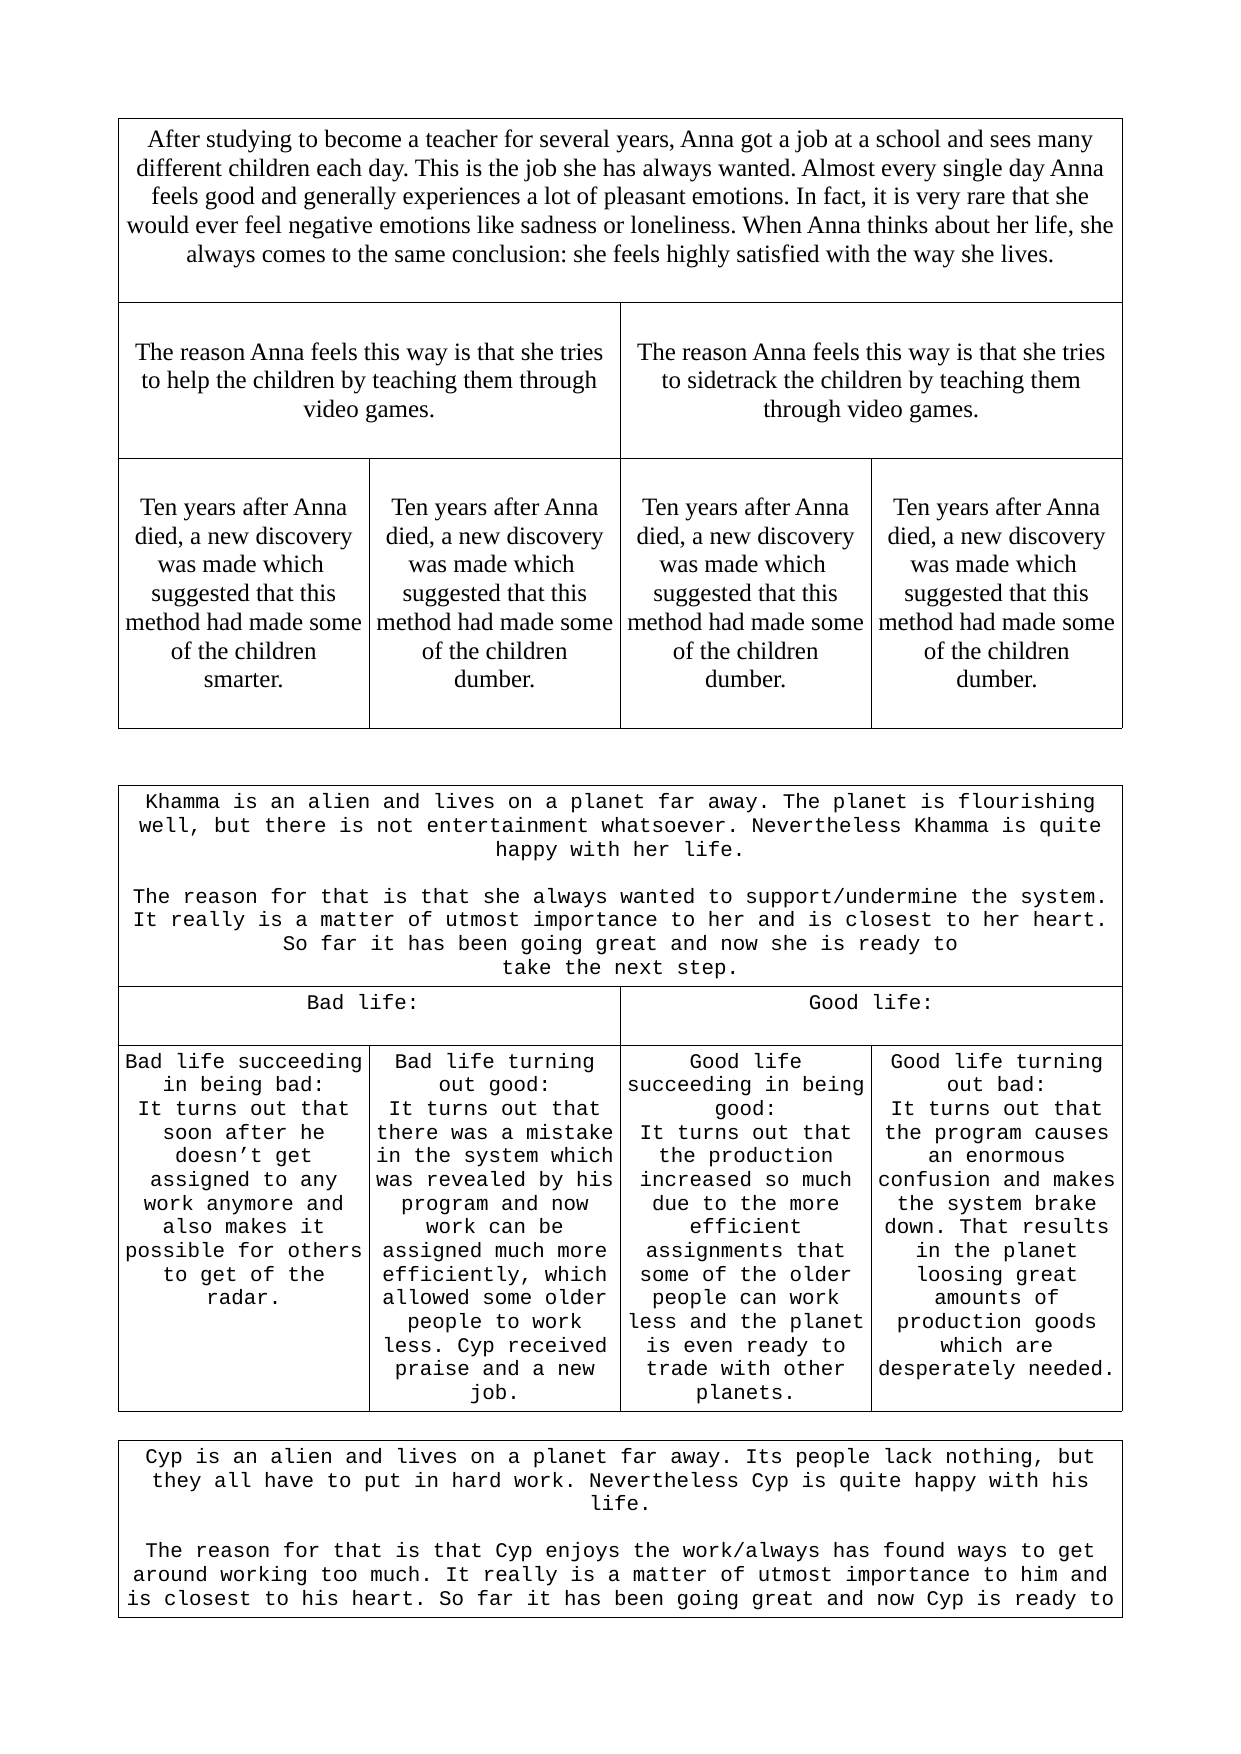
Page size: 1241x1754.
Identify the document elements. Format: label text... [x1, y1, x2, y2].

table_cell Ten years after Anna died, a new discovery was made which suggested that this method had made some of the children dumber. [370, 459, 620, 728]
table_header Khamma is an alien and lives on a planet far away. The planet is flourishing well, but there is not entertainment whatsoever. Nevertheless Khamma is quite happy with her life. The reason for that is that she always wanted to support/undermine the system. It really is a matter of utmost importance to her and is closest to her heart. So far it has been going great and now she is ready to take the next step. [119, 786, 1122, 986]
table_cell Ten years after Anna died, a new discovery was made which suggested that this method had made some of the children dumber. [621, 459, 871, 728]
table_cell Ten years after Anna died, a new discovery was made which suggested that this method had made some of the children smarter. [119, 459, 369, 728]
table_cell Good life turning out bad: It turns out that the program causes an enormous confusion and makes the system brake down. That results in the planet loosing great amounts of production goods which are desperately needed. [872, 1046, 1122, 1411]
table_cell The reason Anna feels this way is that she tries to sidetrack the children by teaching them through video games. [621, 303, 1122, 457]
table_cell Good life: [621, 987, 1122, 1045]
table_cell Good life succeeding in being good: It turns out that the production increased so much due to the more efficient assignments that some of the older people can work less and the planet is even ready to trade with other planets. [621, 1046, 871, 1411]
table_cell Ten years after Anna died, a new discovery was made which suggested that this method had made some of the children dumber. [872, 459, 1122, 728]
table_cell Bad life turning out good: It turns out that there was a mistake in the system which was revealed by his program and now work can be assigned much more efficiently, which allowed some older people to work less. Cyp received praise and a new job. [370, 1046, 620, 1411]
table_header Cyp is an alien and lives on a planet far away. Its people lack nothing, but they all have to put in hard work. Nevertheless Cyp is quite happy with his life. The reason for that is that Cyp enjoys the work/always has found ways to get around working too much. It really is a matter of utmost importance to him and is closest to his heart. So far it has been going great and now Cyp is ready to [119, 1441, 1122, 1617]
table_header After studying to become a teacher for several years, Anna got a job at a school and sees many different children each day. This is the job she has always wanted. Almost every single day Anna feels good and generally experiences a lot of pleasant emotions. In fact, it is very rare that she would ever feel negative emotions like sadness or loneliness. When Anna thinks about her life, she always comes to the same conclusion: she feels highly satisfied with the way she lives. [119, 119, 1122, 302]
table_cell Bad life: [119, 987, 620, 1045]
table_cell Bad life succeeding in being bad: It turns out that soon after he doesn’t get assigned to any work anymore and also makes it possible for others to get of the radar. [119, 1046, 369, 1411]
table_cell The reason Anna feels this way is that she tries to help the children by teaching them through video games. [119, 303, 620, 457]
